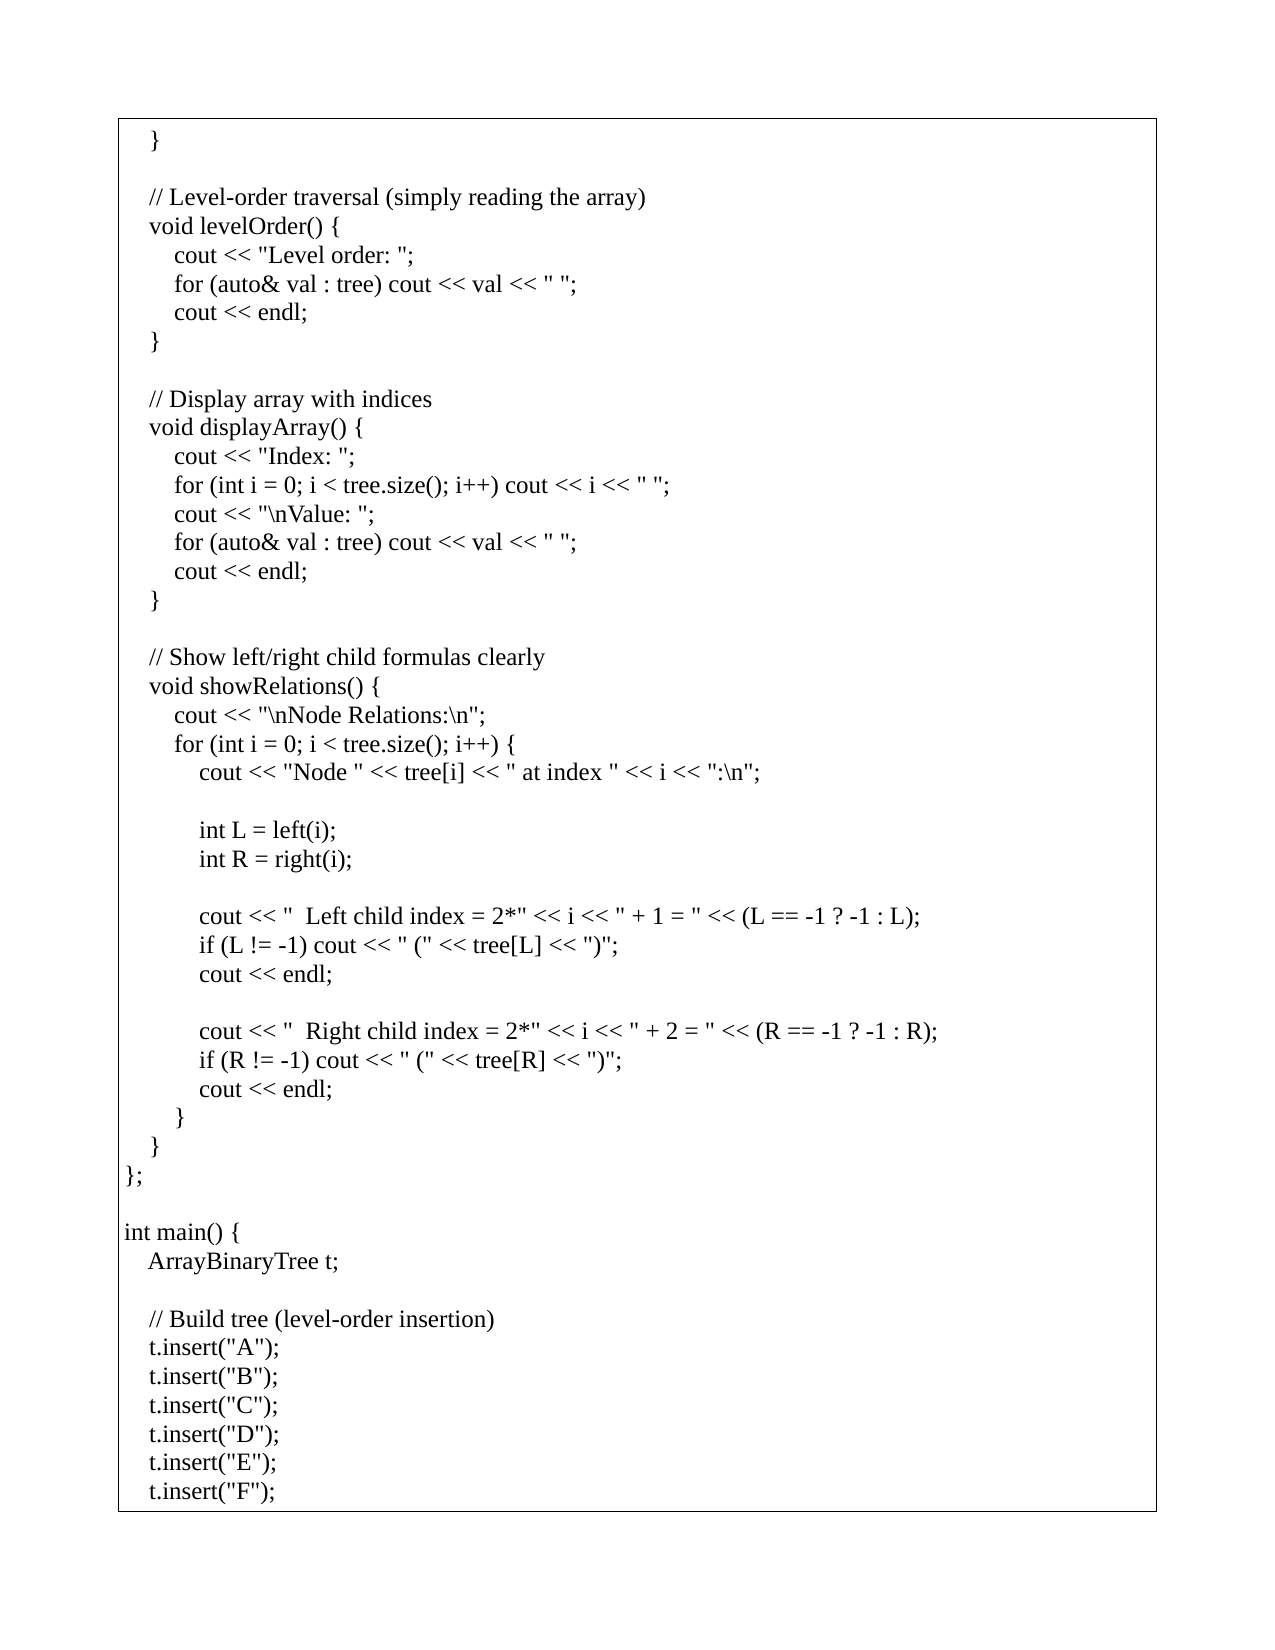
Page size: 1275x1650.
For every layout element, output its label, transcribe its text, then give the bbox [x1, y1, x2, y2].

table_header } // Level-order traversal (simply reading the array) void levelOrder() { cout << "Level order: "; for (auto& val : tree) cout << val << " "; cout << endl; } // Display array with indices void displayArray() { cout << "Index: "; for (int i = 0; i < tree.size(); i++) cout << i << " "; cout << "\nValue: "; for (auto& val : tree) cout << val << " "; cout << endl; } // Show left/right child formulas clearly void showRelations() { cout << "\nNode Relations:\n"; for (int i = 0; i < tree.size(); i++) { cout << "Node " << tree[i] << " at index " << i << ":\n"; int L = left(i); int R = right(i); cout << " Left child index = 2*" << i << " + 1 = " << (L == -1 ? -1 : L); if (L != -1) cout << " (" << tree[L] << ")"; cout << endl; cout << " Right child index = 2*" << i << " + 2 = " << (R == -1 ? -1 : R); if (R != -1) cout << " (" << tree[R] << ")"; cout << endl; } } }; int main() { ArrayBinaryTree t; // Build tree (level-order insertion) t.insert("A"); t.insert("B"); t.insert("C"); t.insert("D"); t.insert("E"); t.insert("F"); [119, 119, 1156, 1511]
